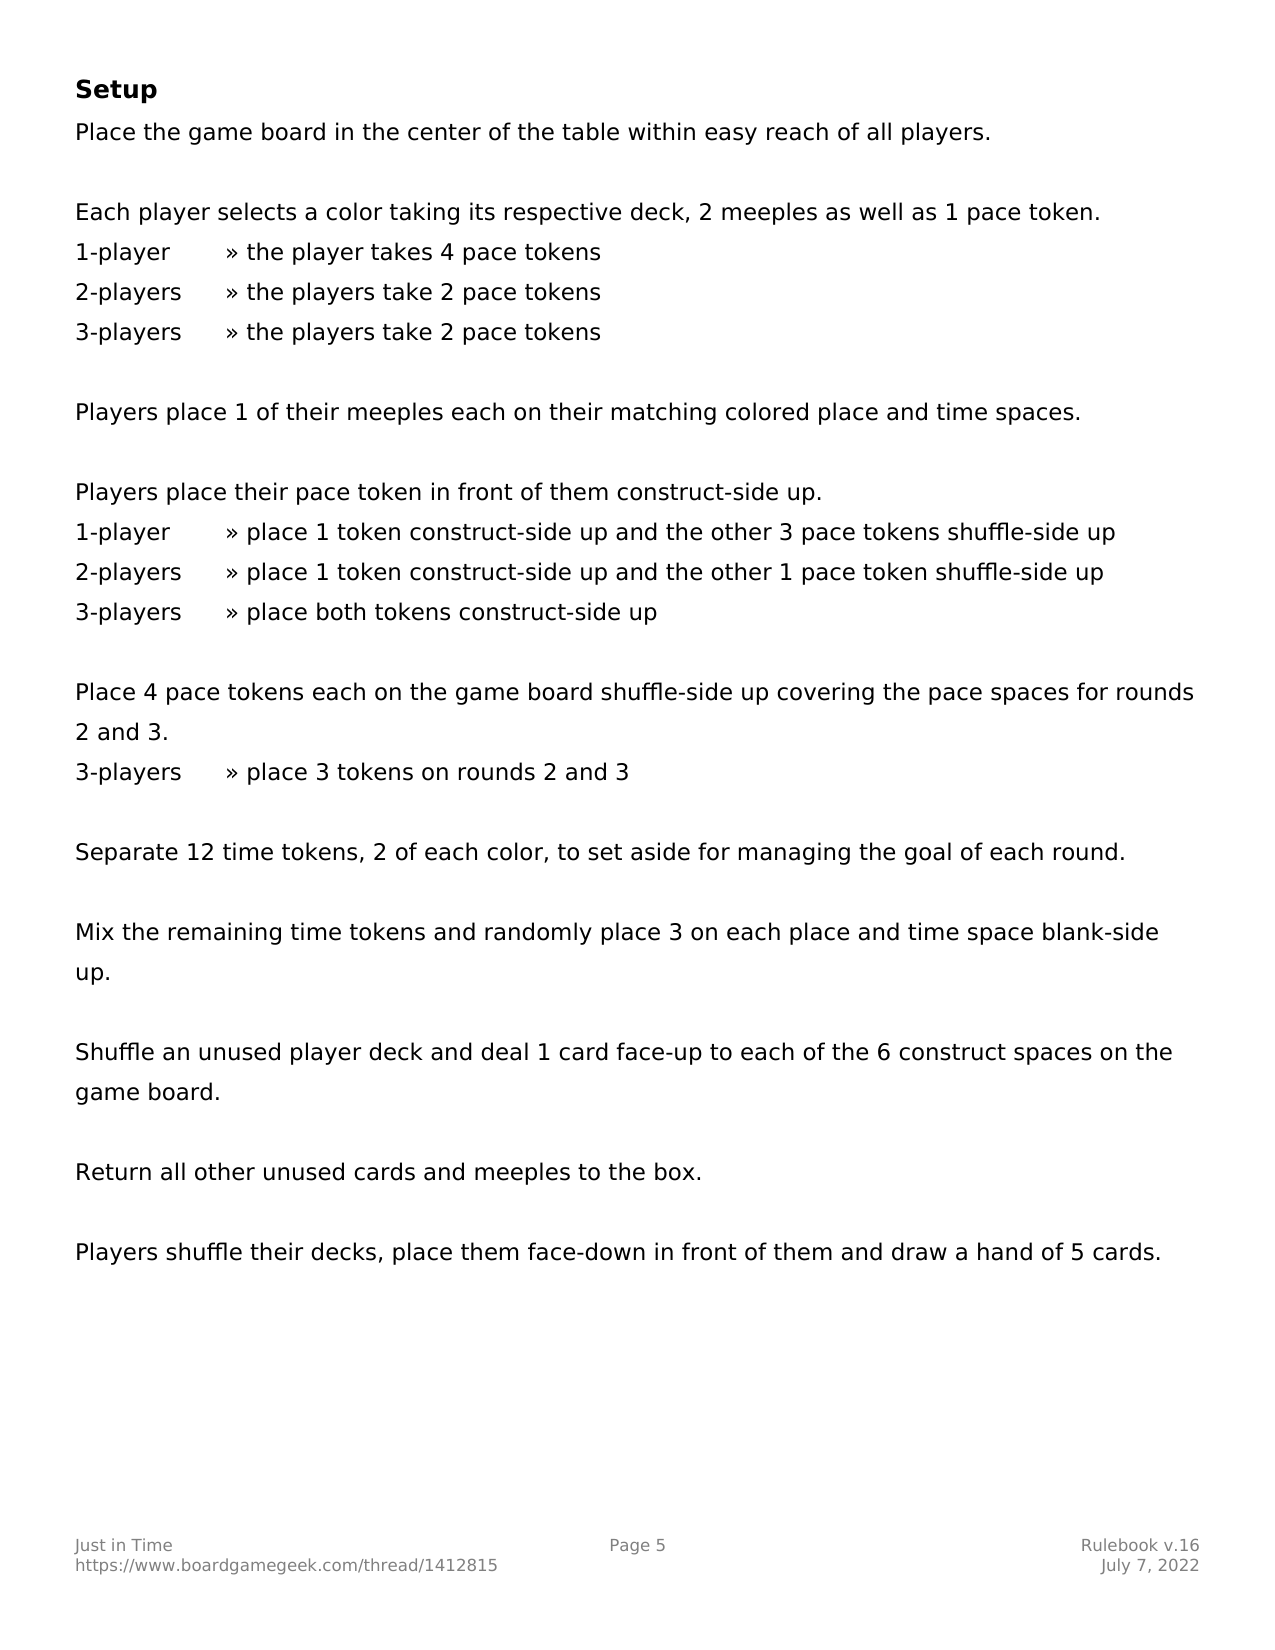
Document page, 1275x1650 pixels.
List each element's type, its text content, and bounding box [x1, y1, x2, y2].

text 2-players » place 1 token construct-side up and the other 1 pace token shuffle-side up [75, 559, 1200, 585]
text Players shuffle their decks, place them face-down in front of them and draw a hand of 5 cards. [75, 1239, 1200, 1265]
text Place the game board in the center of the table within easy reach of all players. [75, 119, 1200, 145]
text Return all other unused cards and meeples to the box. [75, 1159, 1200, 1185]
text 2-players » the players take 2 pace tokens [75, 279, 1200, 305]
text 3-players » place both tokens construct-side up [75, 599, 1200, 625]
text Separate 12 time tokens, 2 of each color, to set aside for managing the goal of each round. [75, 839, 1200, 865]
text 3-players » place 3 tokens on rounds 2 and 3 [75, 759, 1200, 785]
text 1-player » the player takes 4 pace tokens [75, 239, 1200, 265]
text Setup [75, 75, 1200, 104]
text Players place their pace token in front of them construct-side up. [75, 479, 1200, 505]
text 1-player » place 1 token construct-side up and the other 3 pace tokens shuffle-side up [75, 519, 1200, 545]
text Place 4 pace tokens each on the game board shuffle-side up covering the pace spaces for rounds 2 and 3. [75, 679, 1200, 745]
text Shuffle an unused player deck and deal 1 card face-up to each of the 6 construct spaces on the game board. [75, 1039, 1200, 1105]
text Each player selects a color taking its respective deck, 2 meeples as well as 1 pace token. [75, 199, 1200, 225]
text Mix the remaining time tokens and randomly place 3 on each place and time space blank-side up. [75, 919, 1200, 985]
text 3-players » the players take 2 pace tokens [75, 319, 1200, 345]
text Players place 1 of their meeples each on their matching colored place and time spaces. [75, 399, 1200, 425]
